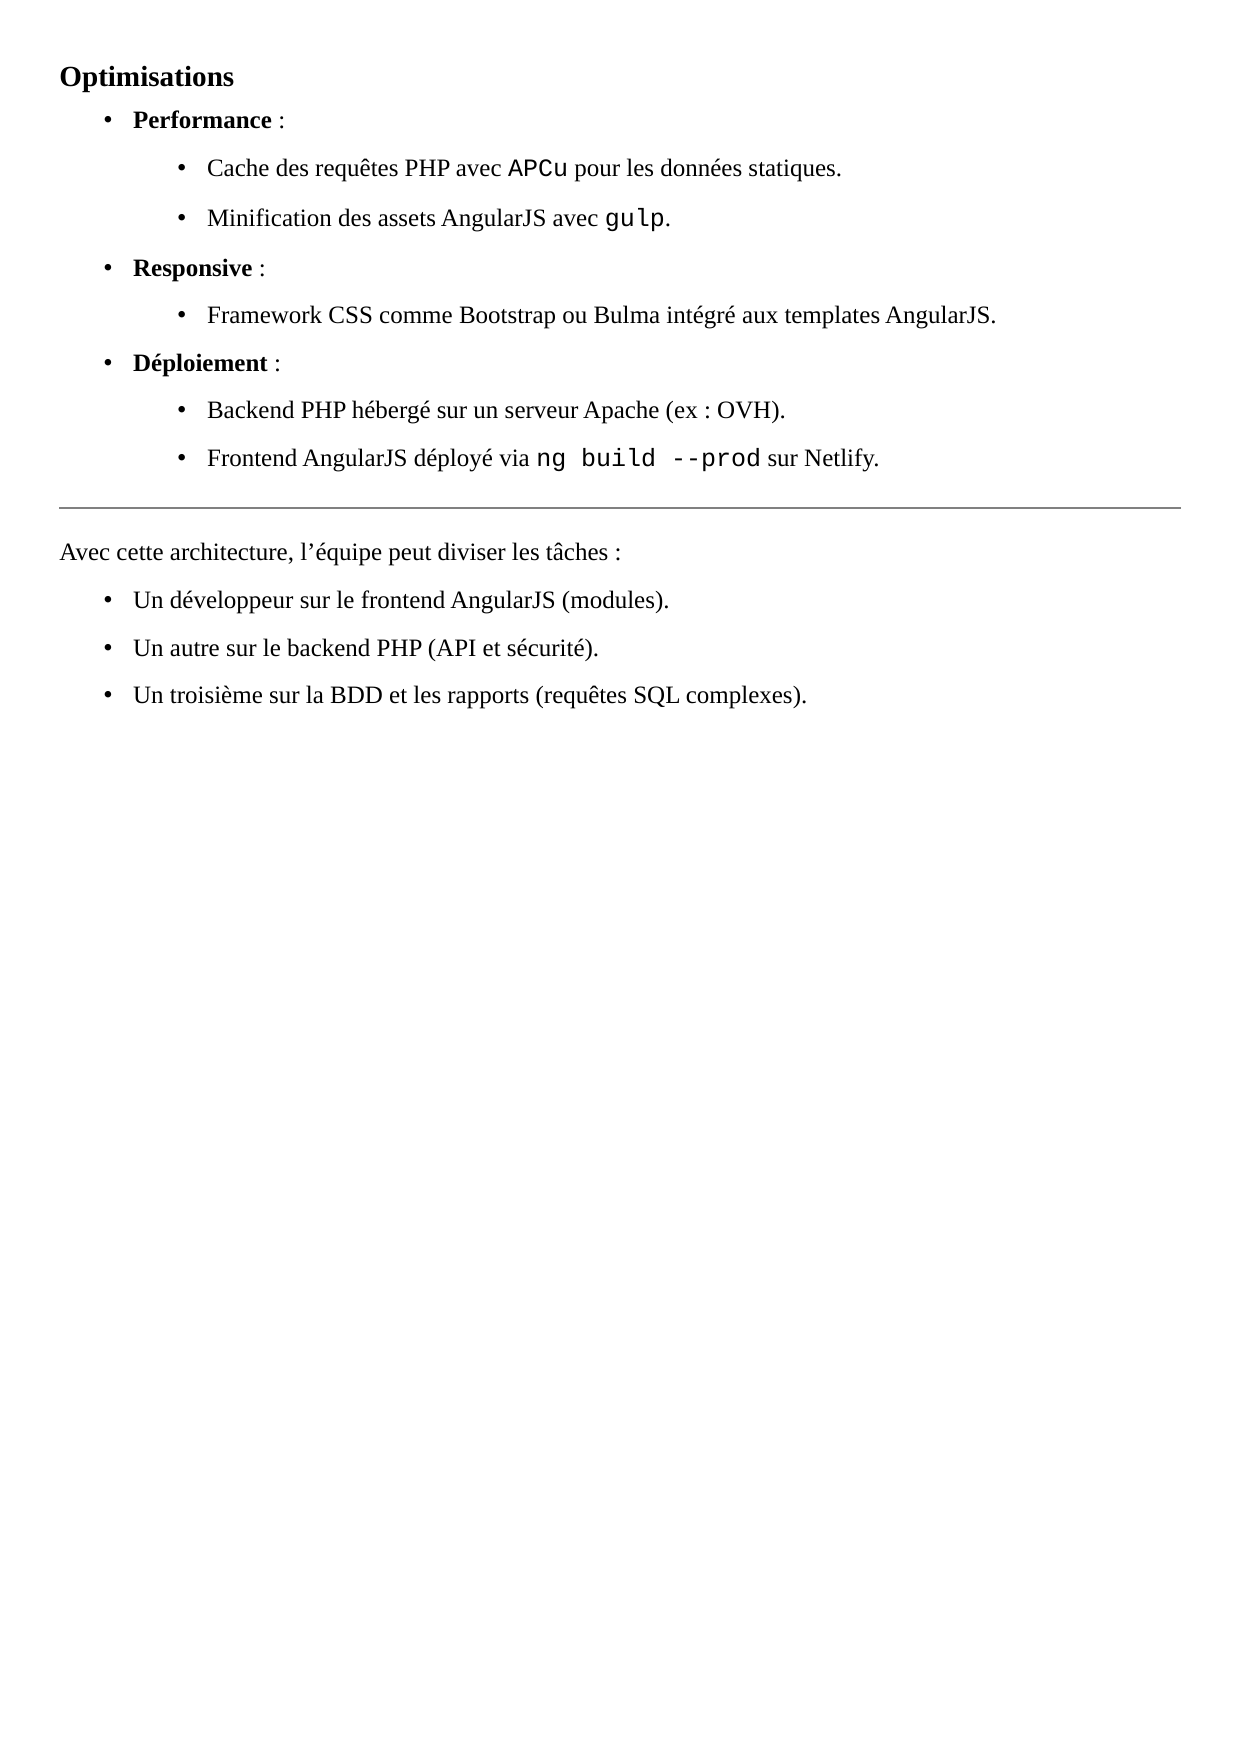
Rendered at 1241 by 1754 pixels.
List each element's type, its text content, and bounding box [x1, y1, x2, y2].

list Cache des requêtes PHP avec APCu pour les données statiques. [177, 153, 1181, 183]
list Un développeur sur le frontend AngularJS (modules). [103, 585, 1181, 614]
list Un autre sur le backend PHP (API et sécurité). [103, 633, 1181, 661]
list Un troisième sur la BDD et les rapports (requêtes SQL complexes). [103, 680, 1181, 709]
subtitle Optimisations [59, 59, 1181, 93]
list Frontend AngularJS déployé via ng build --prod sur Netlify. [177, 443, 1181, 474]
list Responsive : [103, 253, 1181, 281]
list Minification des assets AngularJS avec gulp. [177, 203, 1181, 233]
list Performance : [103, 105, 1181, 134]
list Déploiement : [103, 348, 1181, 377]
text Avec cette architecture, l’équipe peut diviser les tâches : [59, 537, 1181, 566]
list Framework CSS comme Bootstrap ou Bulma intégré aux templates AngularJS. [177, 300, 1181, 329]
list Backend PHP hébergé sur un serveur Apache (ex : OVH). [177, 396, 1181, 424]
